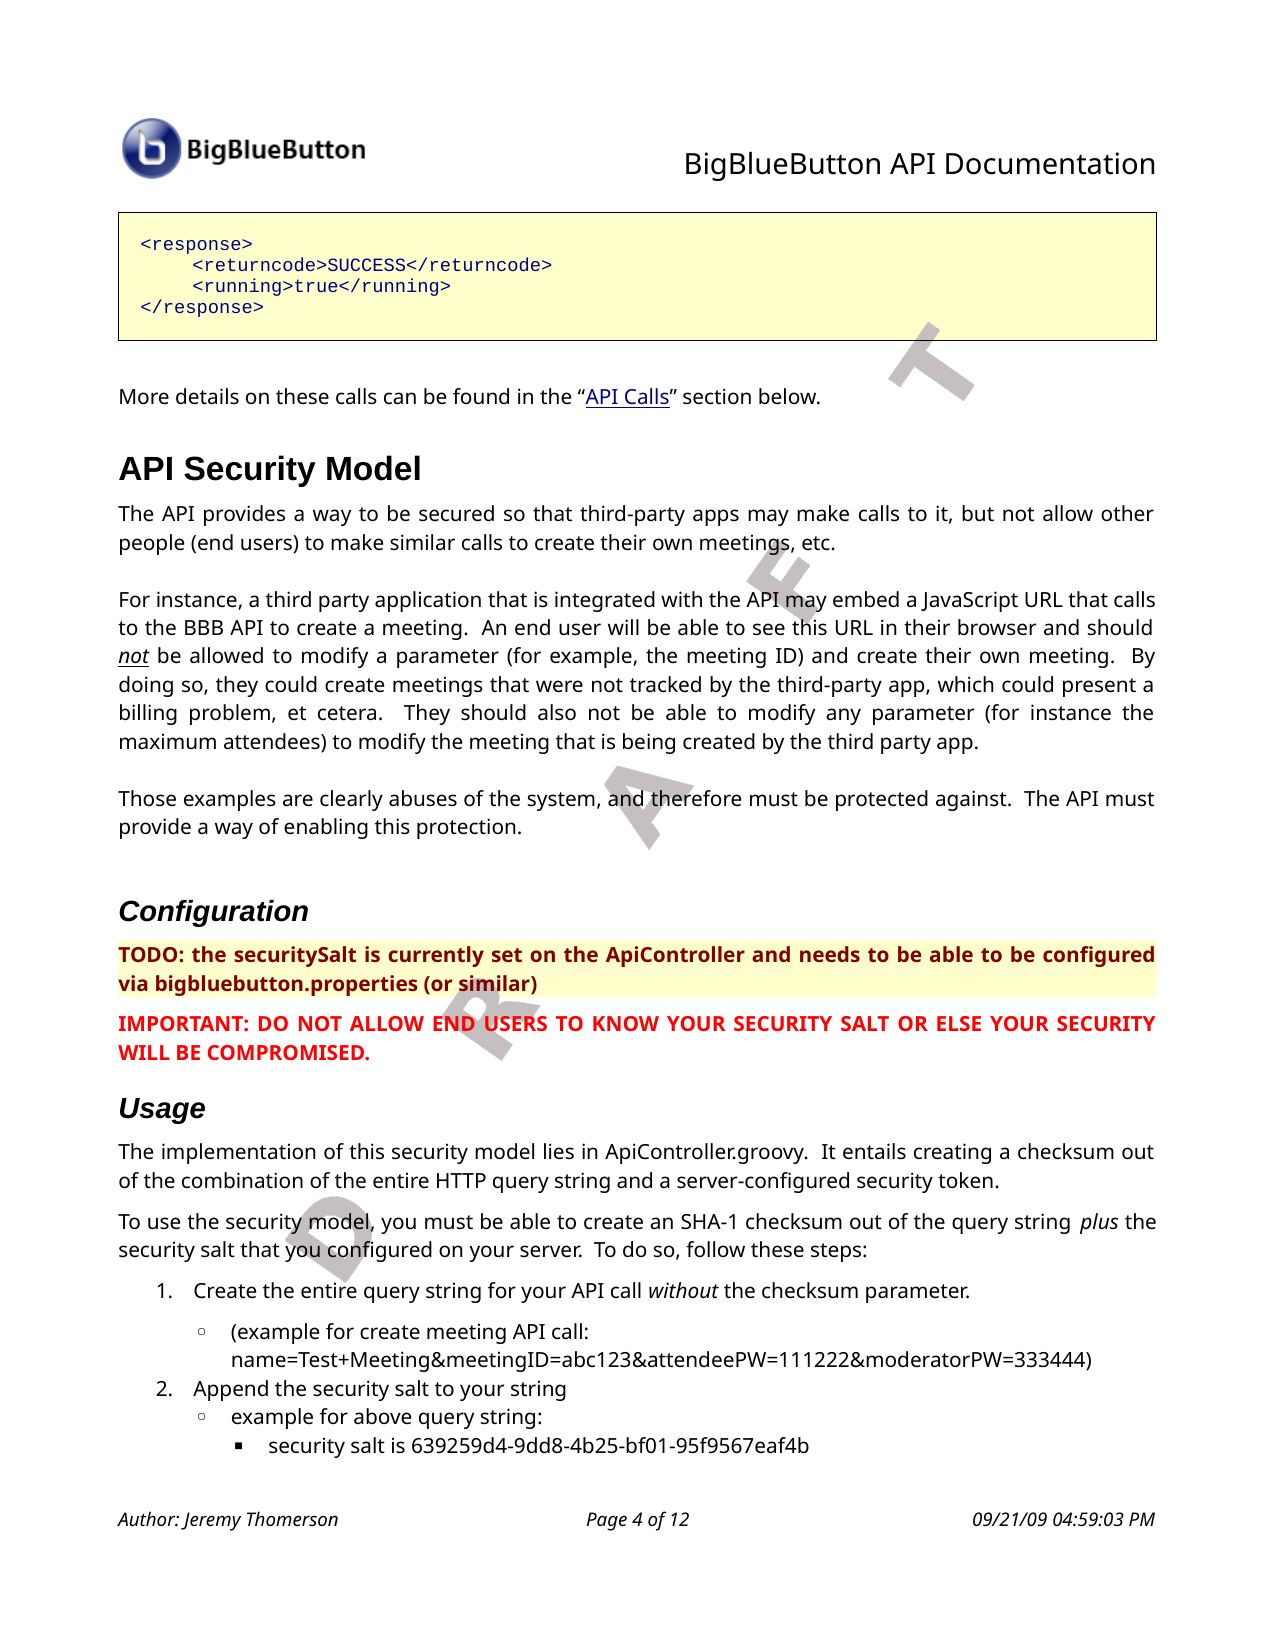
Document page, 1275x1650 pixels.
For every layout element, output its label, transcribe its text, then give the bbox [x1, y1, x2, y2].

subtitle [974, 1091, 1157, 1125]
list Append the security salt to your string [156, 1374, 1157, 1402]
text The implementation of this security model lies in ApiController.groovy. It entails creating a checksum out of the combination of the entire HTTP query string and a server-configured security token. [118, 1137, 284, 1194]
text <returncode>SUCCESS</returncode> [119, 233, 1156, 255]
subtitle Configuration [974, 894, 1157, 928]
text </response> [119, 276, 1156, 340]
text More details on these calls can be found in the “API Calls” section below. [974, 382, 1157, 411]
text TODO: the securitySalt is currently set on the ApiController and needs to be able to be configured via bigbluebutton.properties (or similar) [118, 940, 284, 997]
text For instance, a third party application that is integrated with the API may embed a JavaScript URL that calls to the BBB API to create a meeting. An end user will be able to see this URL in their browser and should not be allowed to modify a parameter (for example, the meeting ID) and create their own meeting. By doing so, they could create meetings that were not tracked by the third-party app, which could present a billing problem, et cetera. They should also not be able to modify any parameter (for instance the maximum attendees) to modify the meeting that is being created by the third party app. [118, 585, 284, 755]
text The API provides a way to be secured so that third-party apps may make calls to it, but not allow other people (end users) to make similar calls to create their own meetings, etc. [118, 499, 284, 556]
list security salt is 639259d4-9dd8-4b25-bf01-95f9567eaf4b [231, 1431, 1157, 1459]
picture [284, 653, 290, 662]
picture [284, 322, 974, 340]
picture [287, 1048, 294, 1058]
text To use the security model, you must be able to create an SHA-1 checksum out of the query string plus the security salt that you configured on your server. To do so, follow these steps: [974, 1207, 1157, 1264]
text To use the security model, you must be able to create an SHA-1 checksum out of the query string plus the security salt that you configured on your server. To do so, follow these steps: [118, 1207, 284, 1264]
text Those examples are clearly abuses of the system, and therefore must be protected against. The API must provide a way of enabling this protection. [974, 784, 1157, 841]
picture [284, 341, 974, 1284]
text More details on these calls can be found in the “API Calls” section below. [118, 382, 284, 411]
text <response> [119, 213, 1156, 233]
list example for above query string: [193, 1402, 1157, 1431]
text <running>true</running> [119, 255, 1156, 276]
text The implementation of this security model lies in ApiController.groovy. It entails creating a checksum out of the combination of the entire HTTP query string and a server-configured security token. [974, 1137, 1157, 1194]
text IMPORTANT: DO NOT ALLOW END USERS TO KNOW YOUR SECURITY SALT OR ELSE YOUR SECURITY WILL BE COMPROMISED. [118, 1009, 284, 1066]
subtitle Usage [118, 1091, 284, 1125]
picture [121, 118, 365, 179]
text IMPORTANT: DO NOT ALLOW END USERS TO KNOW YOUR SECURITY SALT OR ELSE YOUR SECURITY WILL BE COMPROMISED. [974, 1009, 1157, 1066]
text For instance, a third party application that is integrated with the API may embed a JavaScript URL that calls to the BBB API to create a meeting. An end user will be able to see this URL in their browser and should not be allowed to modify a parameter (for example, the meeting ID) and create their own meeting. By doing so, they could create meetings that were not tracked by the third-party app, which could present a billing problem, et cetera. They should also not be able to modify any parameter (for instance the maximum attendees) to modify the meeting that is being created by the third party app. [974, 585, 1157, 755]
list Create the entire query string for your API call without the checksum parameter. [156, 1276, 1157, 1305]
text Those examples are clearly abuses of the system, and therefore must be protected against. The API must provide a way of enabling this protection. [118, 784, 284, 841]
list (example for create meeting API call: name=Test+Meeting&meetingID=abc123&attendeePW=111222&moderatorPW=333444) [193, 1317, 1157, 1374]
text TODO: the securitySalt is currently set on the ApiController and needs to be able to be configured via bigbluebutton.properties (or similar) [974, 940, 1157, 997]
subtitle API Security Model [118, 448, 284, 487]
subtitle API Security Model [974, 448, 1157, 487]
text The API provides a way to be secured so that third-party apps may make calls to it, but not allow other people (end users) to make similar calls to create their own meetings, etc. [974, 499, 1157, 556]
subtitle Configuration [118, 894, 284, 928]
